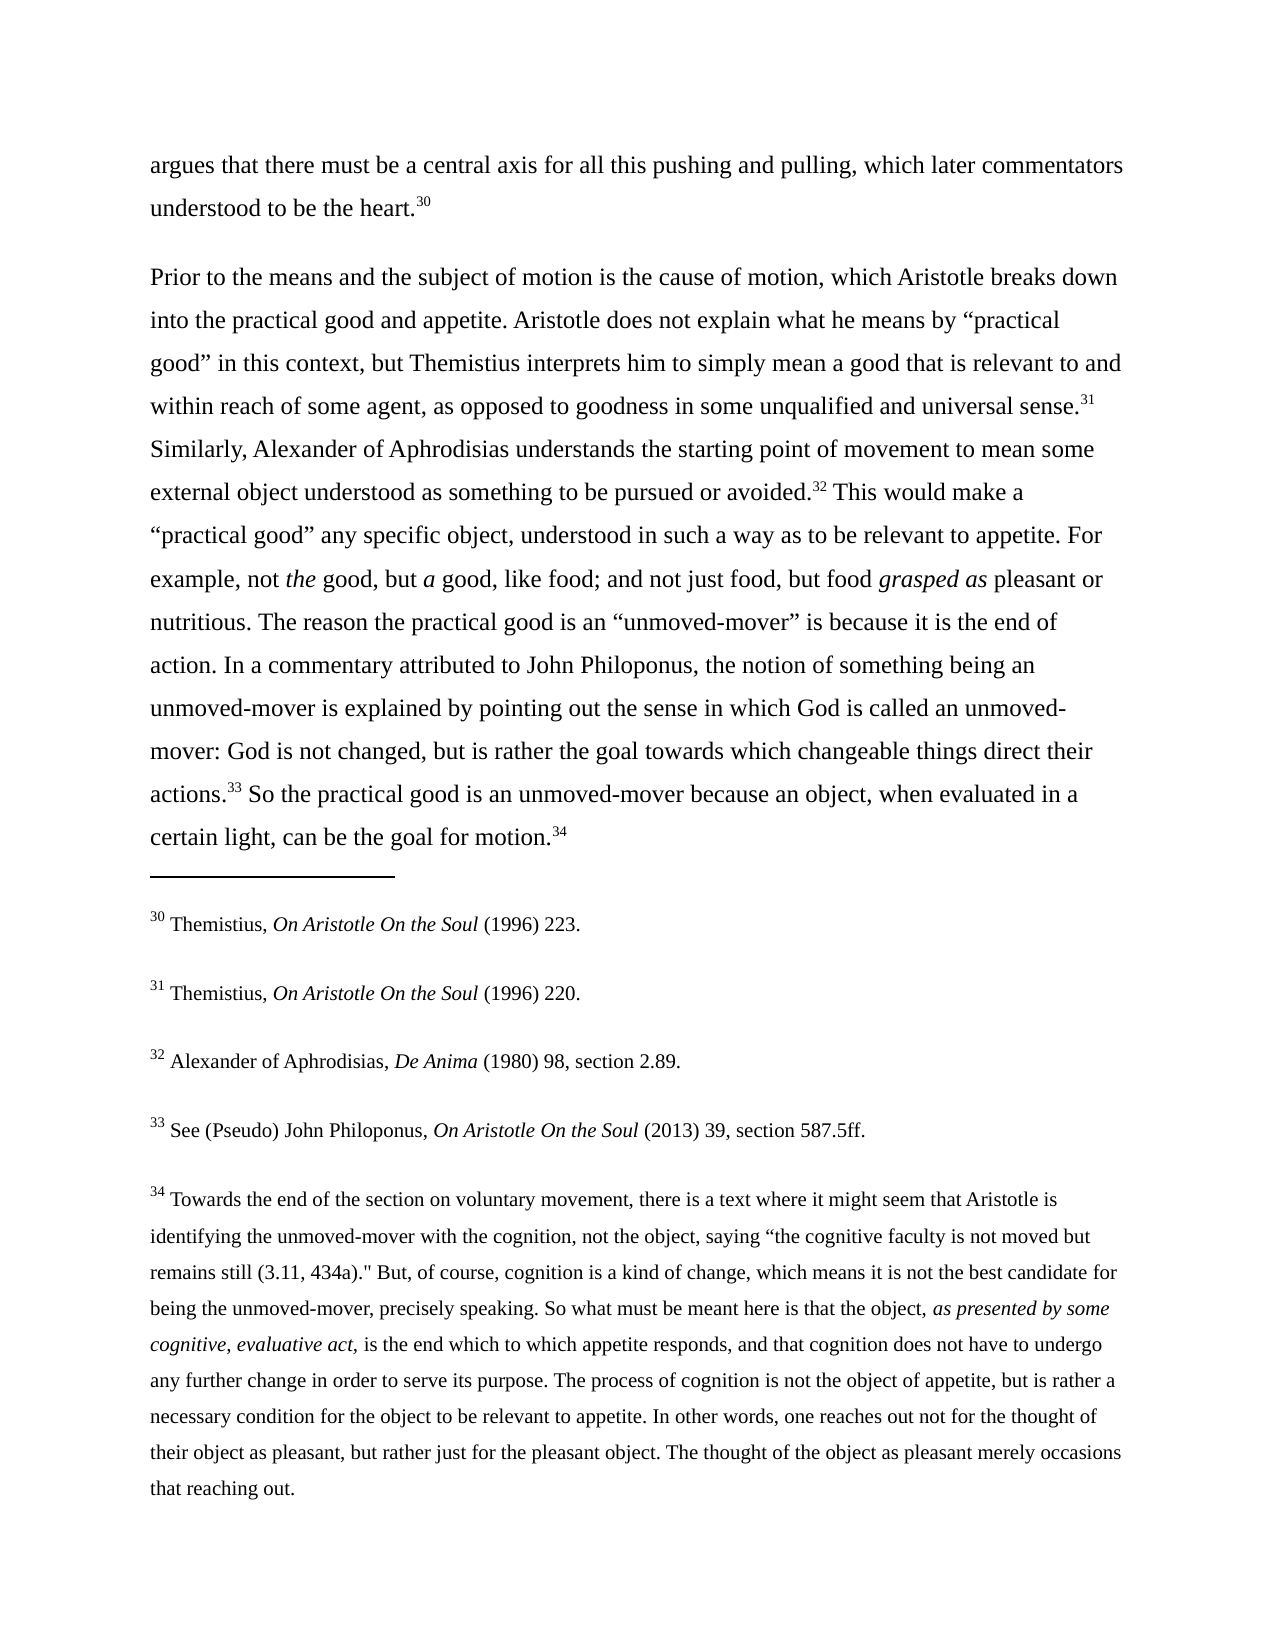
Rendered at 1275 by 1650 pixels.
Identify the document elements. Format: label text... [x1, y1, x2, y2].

text Themistius, On Aristotle On the Soul (1996) 220. [150, 977, 1125, 1006]
text Alexander of Aphrodisias, De Anima (1980) 98, section 2.89. [150, 1046, 1125, 1074]
text Prior to the means and the subject of motion is the cause of motion, which Aristotle breaks down into the practical good and appetite. Aristotle does not explain what he means by “practical good” in this context, but Themistius interprets him to simply mean a good that is relevant to and within reach of some agent, as opposed to goodness in some unqualified and universal sense. Similarly, Alexander of Aphrodisias understands the starting point of movement to mean some external object understood as something to be pursued or avoided. This would make a “practical good” any specific object, understood in such a way as to be relevant to appetite. For example, not the good, but a good, like food; and not just food, but food grasped as pleasant or nutritious. The reason the practical good is an “unmoved-mover” is because it is the end of action. In a commentary attributed to John Philoponus, the notion of something being an unmoved-mover is explained by pointing out the sense in which God is called an unmoved-mover: God is not changed, but is rather the goal towards which changeable things direct their actions. So the practical good is an unmoved-mover because an object, when evaluated in a certain light, can be the goal for motion. [150, 262, 1125, 851]
text argues that there must be a central axis for all this pushing and pulling, which later commentators understood to be the heart. [150, 150, 1125, 222]
text Towards the end of the section on voluntary movement, there is a text where it might seem that Aristotle is identifying the unmoved-mover with the cognition, not the object, saying “the cognitive faculty is not moved but remains still (3.11, 434a)." But, of course, cognition is a kind of change, which means it is not the best candidate for being the unmoved-mover, precisely speaking. So what must be meant here is that the object, as presented by some cognitive, evaluative act, is the end which to which appetite responds, and that cognition does not have to undergo any further change in order to serve its purpose. The process of cognition is not the object of appetite, but is rather a necessary condition for the object to be relevant to appetite. In other words, one reaches out not for the thought of their object as pleasant, but rather just for the pleasant object. The thought of the object as pleasant merely occasions that reaching out. [150, 1183, 1125, 1500]
text See (Pseudo) John Philoponus, On Aristotle On the Soul (2013) 39, section 587.5ff. [150, 1114, 1125, 1143]
text Themistius, On Aristotle On the Soul (1996) 223. [150, 908, 1125, 937]
